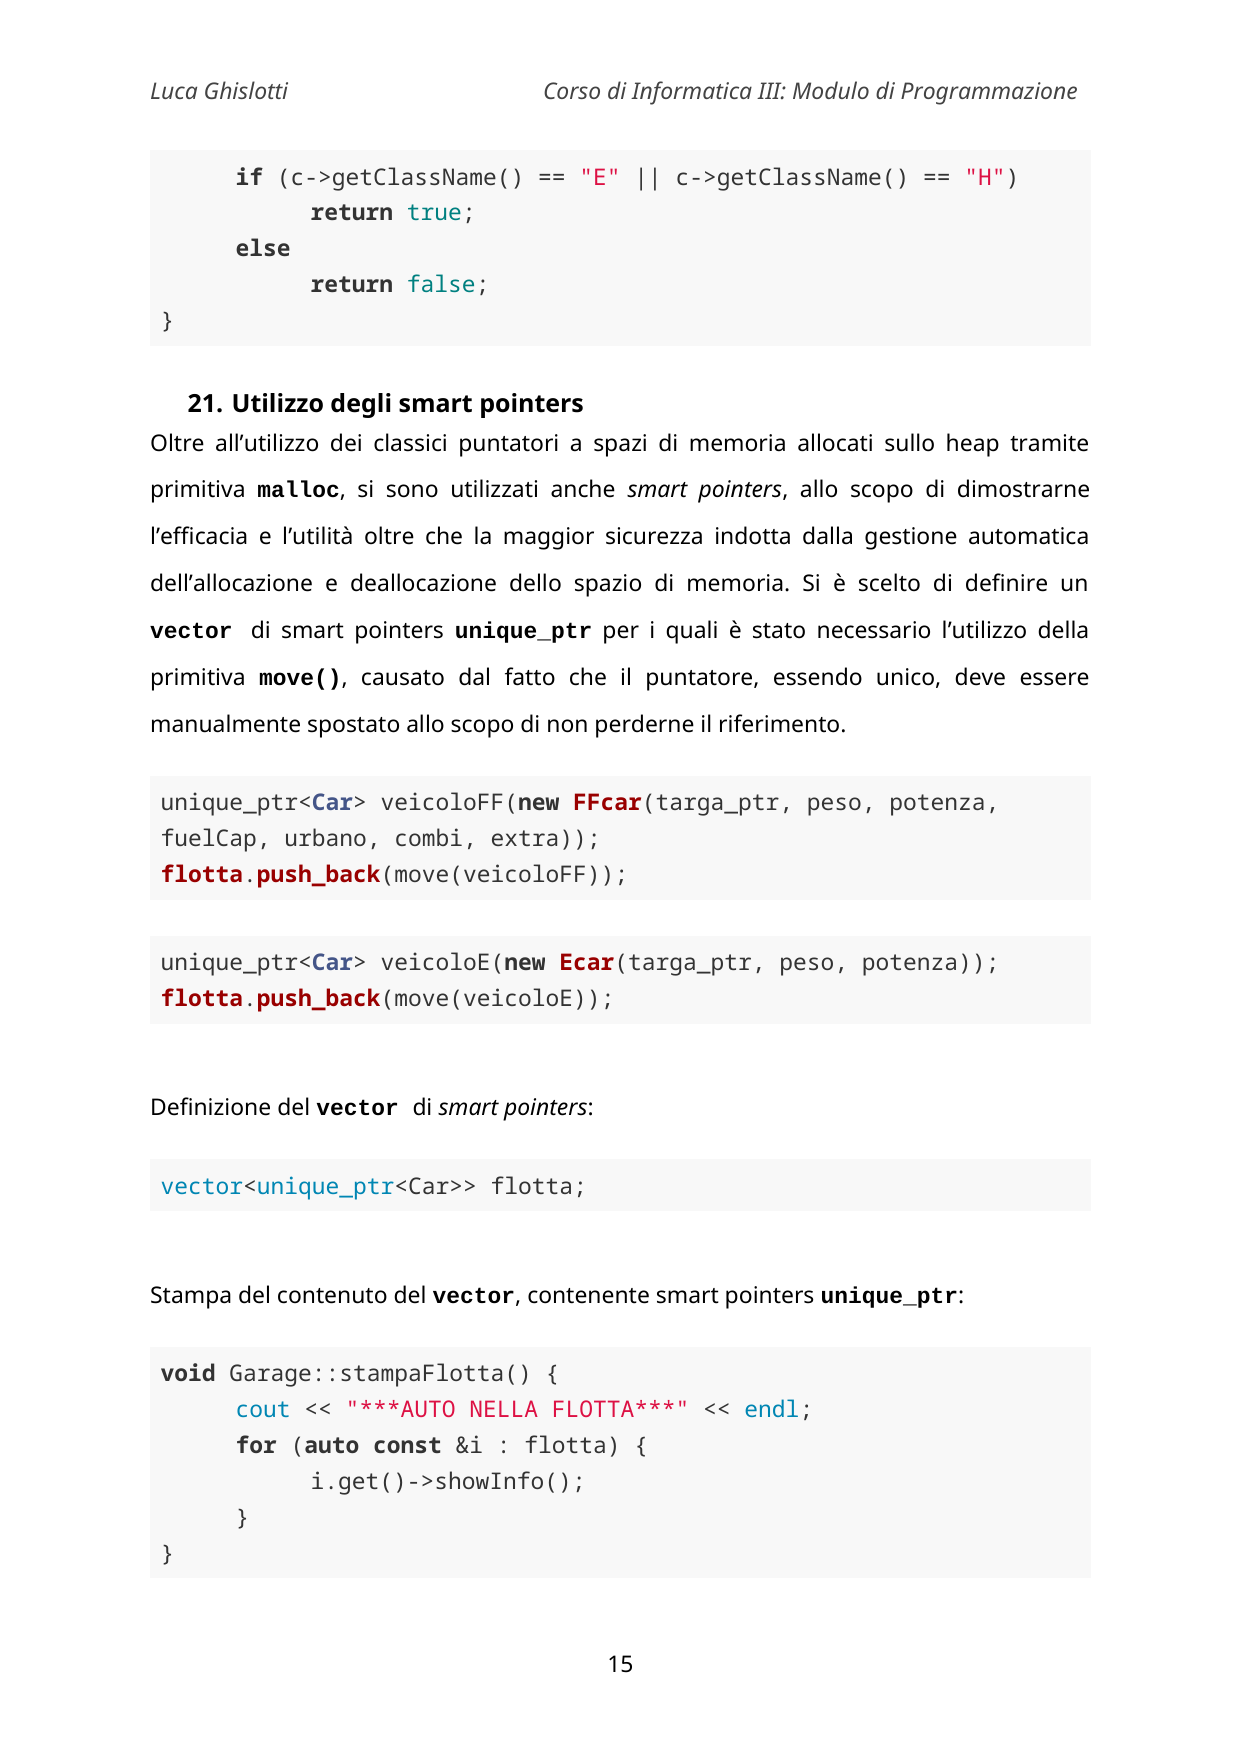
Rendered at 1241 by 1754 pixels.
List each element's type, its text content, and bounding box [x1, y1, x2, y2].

subtitle Utilizzo degli smart pointers [187, 386, 1090, 420]
table_header void Garage::stampaFlotta() { cout << "***AUTO NELLA FLOTTA***" << endl; for (auto const &i : flotta) { i.get()->showInfo(); } } [150, 1347, 1091, 1578]
table_header unique_ptr<Car> veicoloFF(new FFcar(targa_ptr, peso, potenza, fuelCap, urbano, combi, extra)); flotta.push_back(move(veicoloFF)); [150, 776, 1091, 900]
text Oltre all’utilizzo dei classici puntatori a spazi di memoria allocati sullo heap tramite primitiva malloc, si sono utilizzati anche smart pointers, allo scopo di dimostrarne l’efficacia e l’utilità oltre che la maggior sicurezza indotta dalla gestione automatica dell’allocazione e deallocazione dello spazio di memoria. Si è scelto di definire un vector di smart pointers unique_ptr per i quali è stato necessario l’utilizzo della primitiva move(), causato dal fatto che il puntatore, essendo unico, deve essere manualmente spostato allo scopo di non perderne il riferimento. [150, 426, 1090, 739]
table_header if (c->getClassName() == "E" || c->getClassName() == "H") return true; else return false; } [150, 150, 1091, 346]
table_header vector<unique_ptr<Car>> flotta; [150, 1159, 1091, 1211]
text Stampa del contenuto del vector, contenente smart pointers unique_ptr: [150, 1279, 1090, 1310]
text Definizione del vector di smart pointers: [150, 1091, 1090, 1123]
table_header unique_ptr<Car> veicoloE(new Ecar(targa_ptr, peso, potenza)); flotta.push_back(move(veicoloE)); [150, 936, 1091, 1024]
